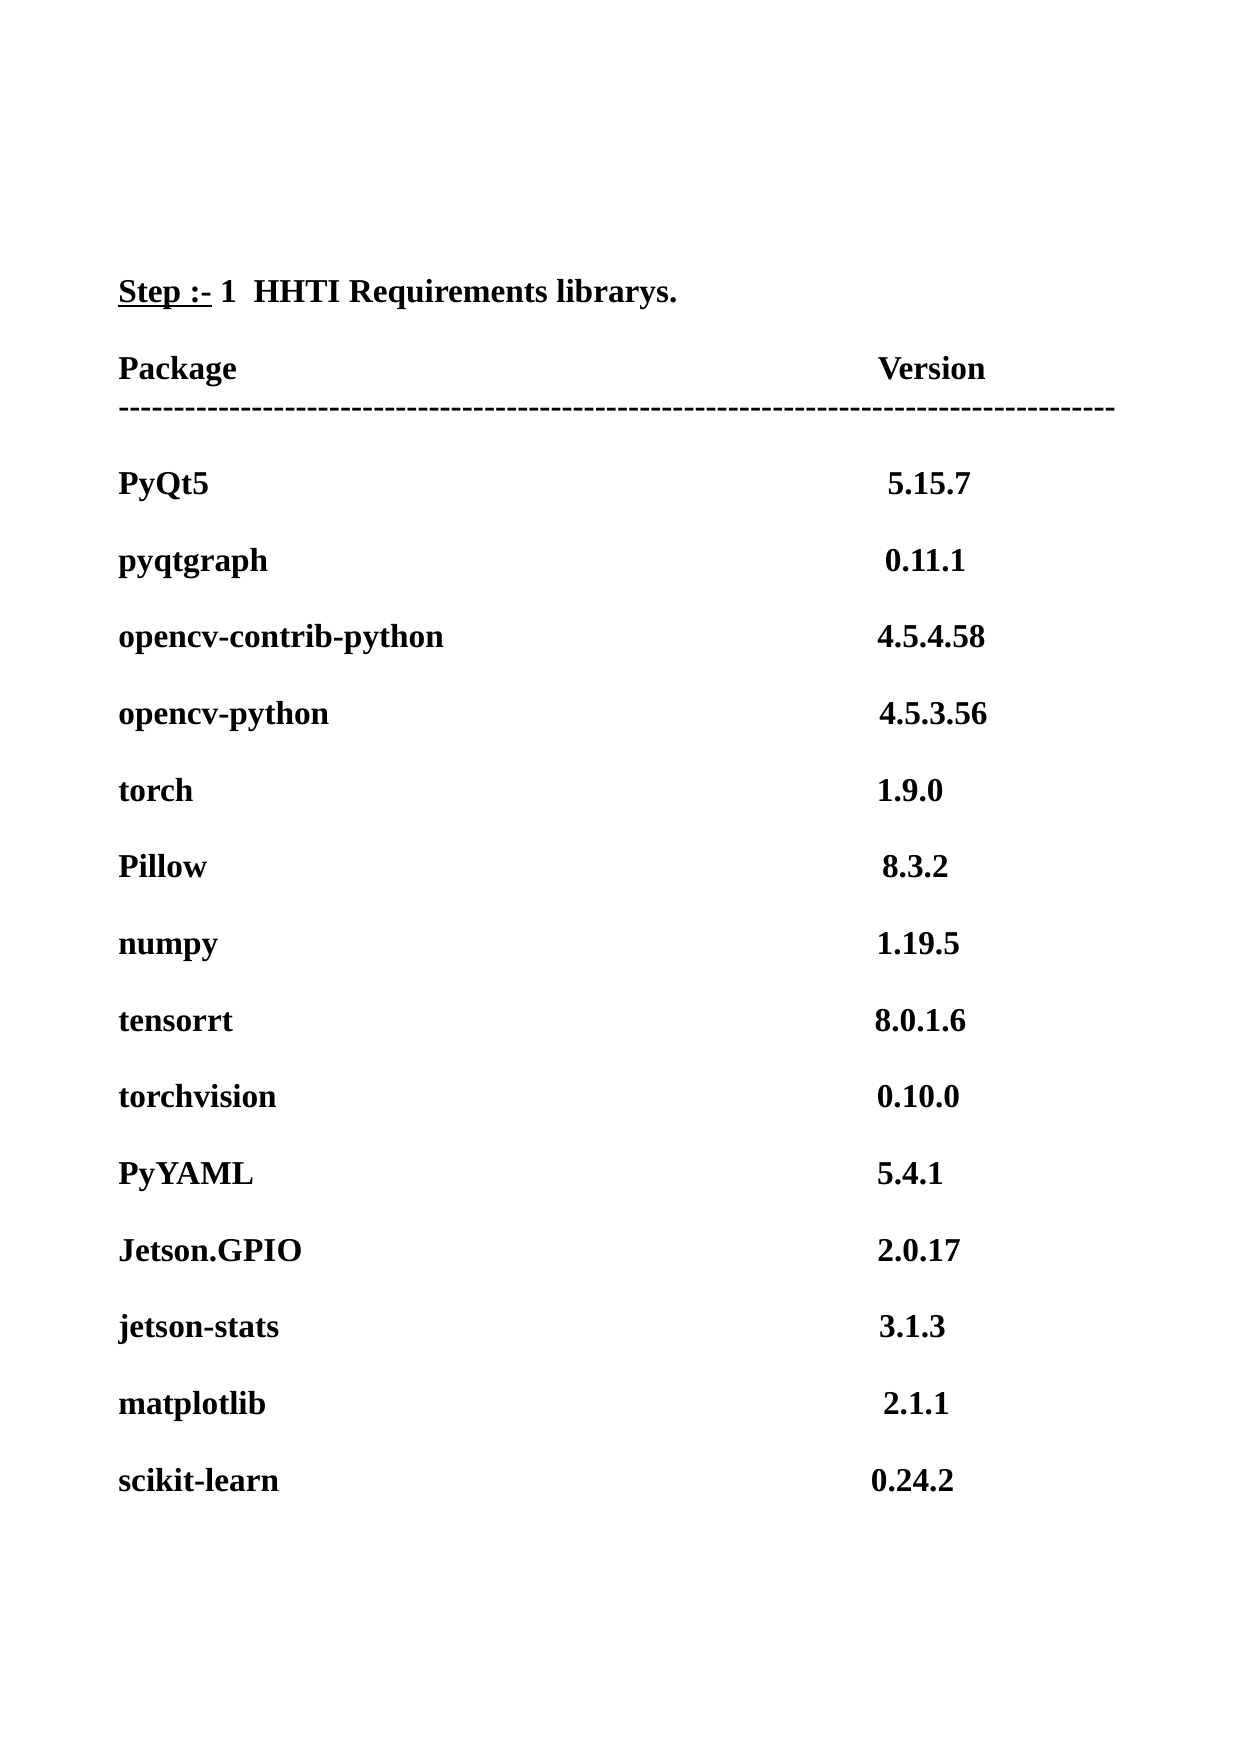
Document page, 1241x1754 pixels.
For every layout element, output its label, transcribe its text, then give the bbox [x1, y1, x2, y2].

text tensorrt 8.0.1.6 [118, 1000, 1122, 1038]
text PyYAML 5.4.1 [118, 1153, 1122, 1191]
text jetson-stats 3.1.3 [118, 1306, 1122, 1345]
text pyqtgraph 0.11.1 [118, 540, 1122, 578]
text torch 1.9.0 [118, 770, 1122, 808]
text Package Version [118, 348, 1122, 386]
text Pillow 8.3.2 [118, 846, 1122, 885]
text torchvision 0.10.0 [118, 1076, 1122, 1115]
text numpy 1.19.5 [118, 923, 1122, 961]
text Jetson.GPIO 2.0.17 [118, 1230, 1122, 1268]
text PyQt5 5.15.7 [118, 463, 1122, 501]
text opencv-contrib-python 4.5.4.58 [118, 616, 1122, 655]
text Step :- 1 HHTI Requirements librarys. [118, 271, 1122, 310]
text scikit-learn 0.24.2 [118, 1460, 1122, 1498]
text ------------------------------------------------------------------------------------------ [118, 386, 1122, 425]
text opencv-python 4.5.3.56 [118, 693, 1122, 731]
text matplotlib 2.1.1 [118, 1383, 1122, 1421]
